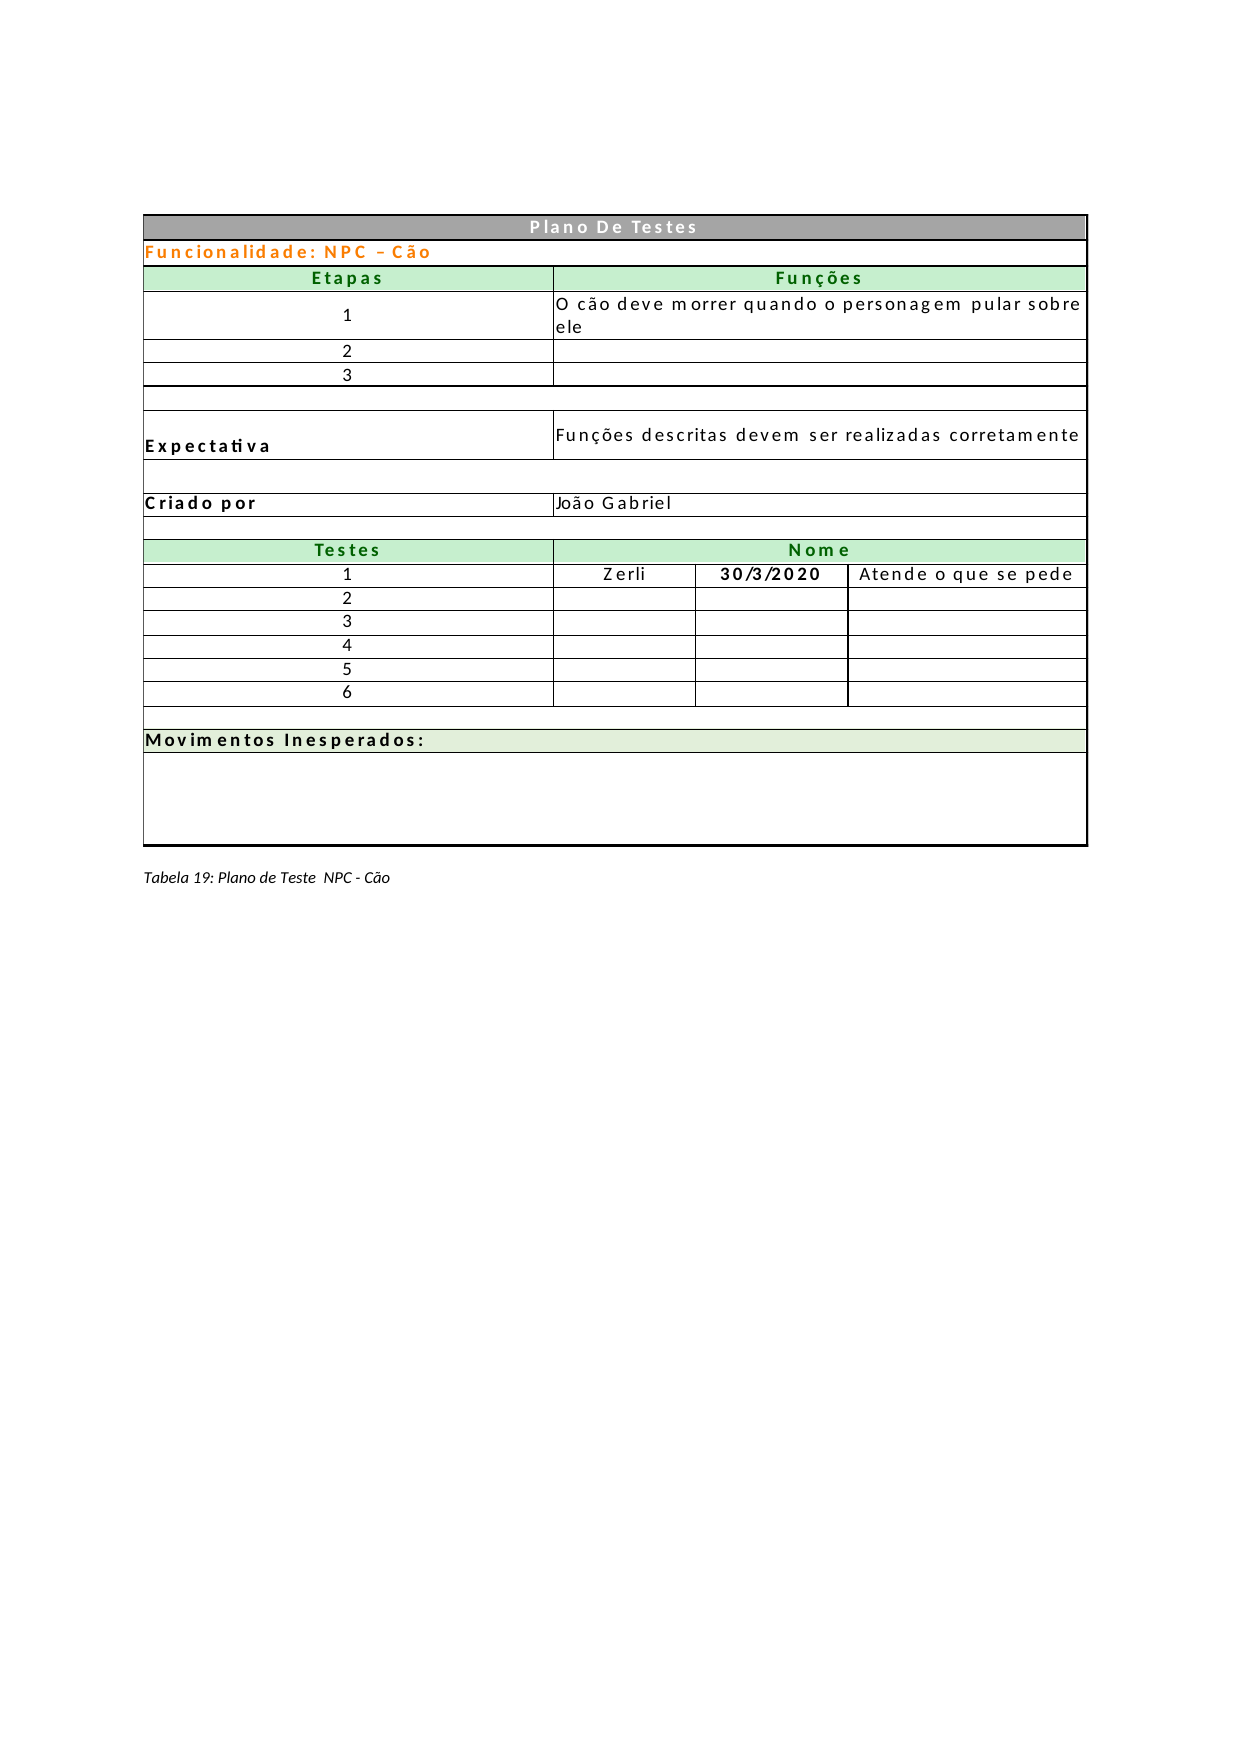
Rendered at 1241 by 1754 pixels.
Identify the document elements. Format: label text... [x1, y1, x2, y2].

text Tabela 19: Plano de Teste NPC - Cão [143, 868, 1088, 888]
